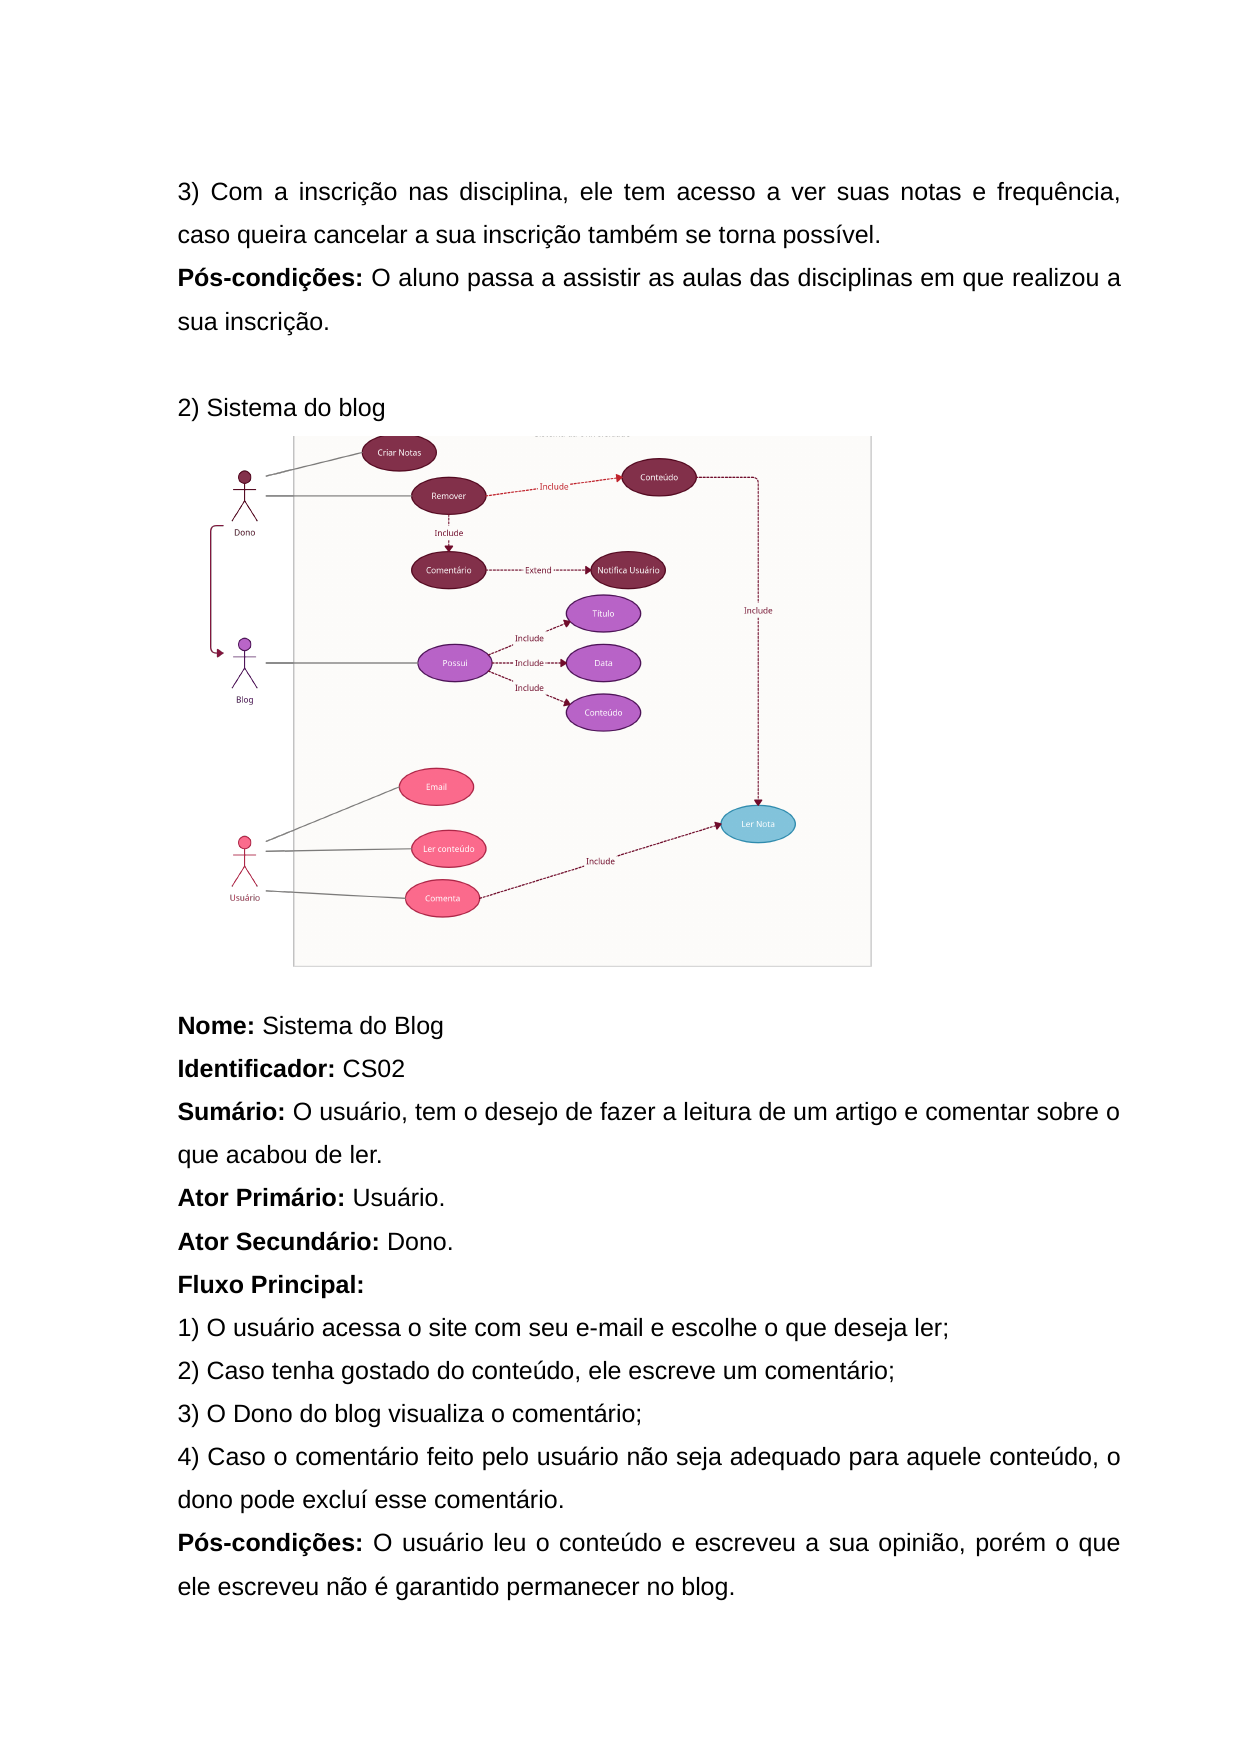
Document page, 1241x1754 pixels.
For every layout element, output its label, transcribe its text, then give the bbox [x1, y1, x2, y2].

text Identificador: CS02 [177, 1054, 1122, 1083]
text Ator Secundário: Dono. [177, 1227, 1122, 1255]
text 1) O usuário acessa o site com seu e-mail e escolhe o que deseja ler; [177, 1313, 1122, 1342]
text Pós-condições: O usuário leu o conteúdo e escreveu a sua opinião, porém o que ele escreveu não é garantido permanecer no blog. [177, 1528, 1122, 1600]
text Ator Primário: Usuário. [177, 1183, 1122, 1212]
text 2) Caso tenha gostado do conteúdo, ele escreve um comentário; [177, 1356, 1122, 1385]
text 2) Sistema do blog [177, 393, 1122, 422]
text 3) O Dono do blog visualiza o comentário; [177, 1399, 1122, 1428]
text Sumário: O usuário, tem o desejo de fazer a leitura de um artigo e comentar sobre o que acabou de ler. [177, 1097, 1122, 1169]
text Fluxo Principal: [177, 1270, 1122, 1298]
text 4) Caso o comentário feito pelo usuário não seja adequado para aquele conteúdo, o dono pode excluí esse comentário. [177, 1442, 1122, 1514]
text Nome: Sistema do Blog [177, 1011, 1122, 1040]
text Pós-condições: O aluno passa a assistir as aulas das disciplinas em que realizou a sua inscrição. [177, 263, 1122, 335]
text 3) Com a inscrição nas disciplina, ele tem acesso a ver suas notas e frequência, caso queira cancelar a sua inscrição também se torna possível. [177, 177, 1122, 249]
